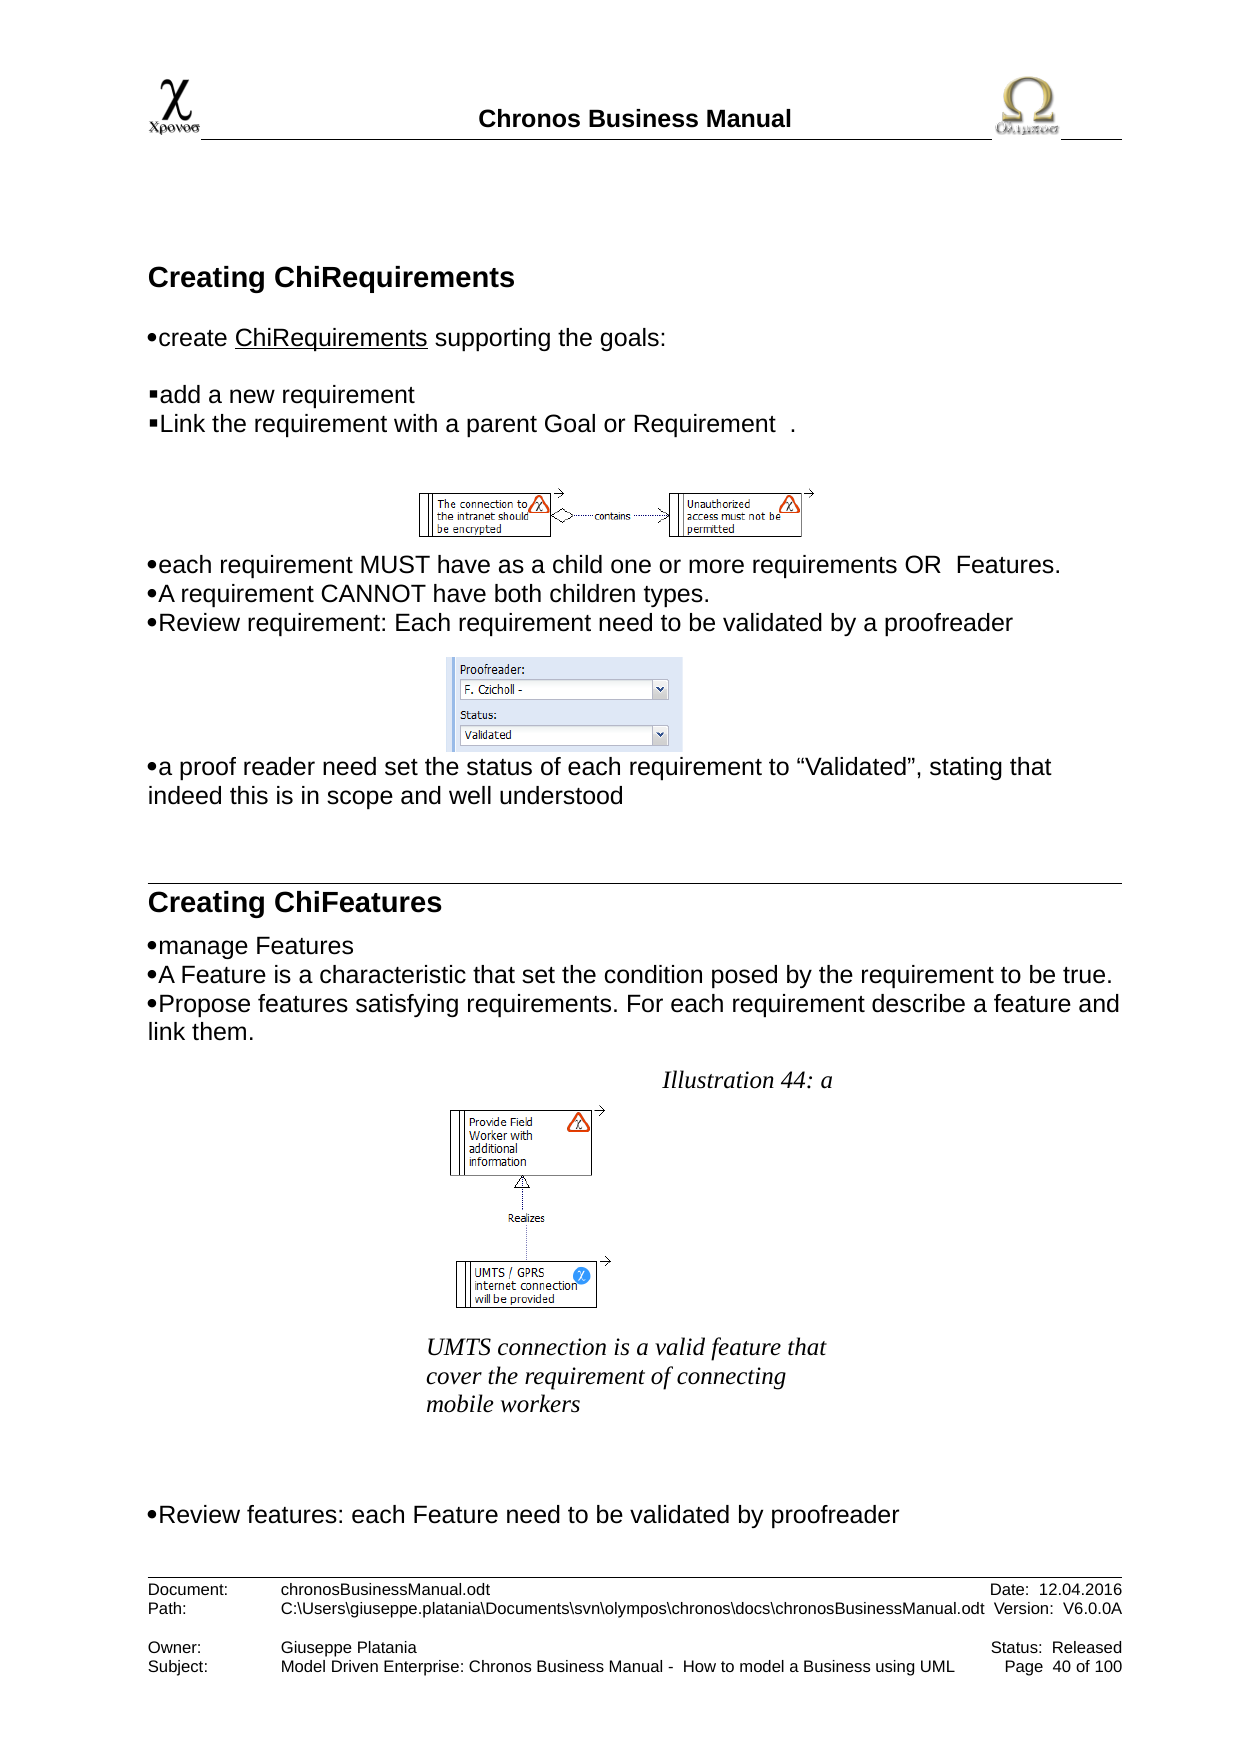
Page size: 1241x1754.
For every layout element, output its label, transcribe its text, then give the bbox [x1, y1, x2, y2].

list a proof reader need set the status of each requirement to “Validated”, stating that indeed this is in scope and well understood [148, 637, 1122, 838]
picture [147, 75, 201, 135]
list Review features: each Feature need to be validated by proofreader [148, 1500, 1122, 1529]
list create ChiRequirements supporting the goals: [148, 323, 1122, 352]
picture [446, 657, 683, 752]
subtitle Creating ChiFeatures [148, 884, 1122, 919]
picture [409, 482, 824, 551]
list Propose features satisfying requirements. For each requirement describe a feature and link them. [148, 988, 1122, 1500]
list A requirement CANNOT have both children types. [148, 579, 1122, 608]
list Illustration 44: a UMTS connection is a valid feature that cover the requirement of connecting mobile workers [426, 1065, 844, 1418]
picture [425, 1088, 662, 1332]
picture [992, 75, 1061, 135]
list Review requirement: Each requirement need to be validated by a proofreader [148, 608, 1122, 637]
list A Feature is a characteristic that set the condition posed by the requirement to be true. [148, 960, 1122, 988]
list Link the requirement with a parent Goal or Requirement . [148, 409, 1122, 438]
list each requirement MUST have as a child one or more requirements OR Features. [148, 467, 1122, 579]
list add a new requirement [148, 380, 1122, 409]
subtitle Creating ChiRequirements [148, 260, 1122, 293]
list manage Features [148, 931, 1122, 960]
